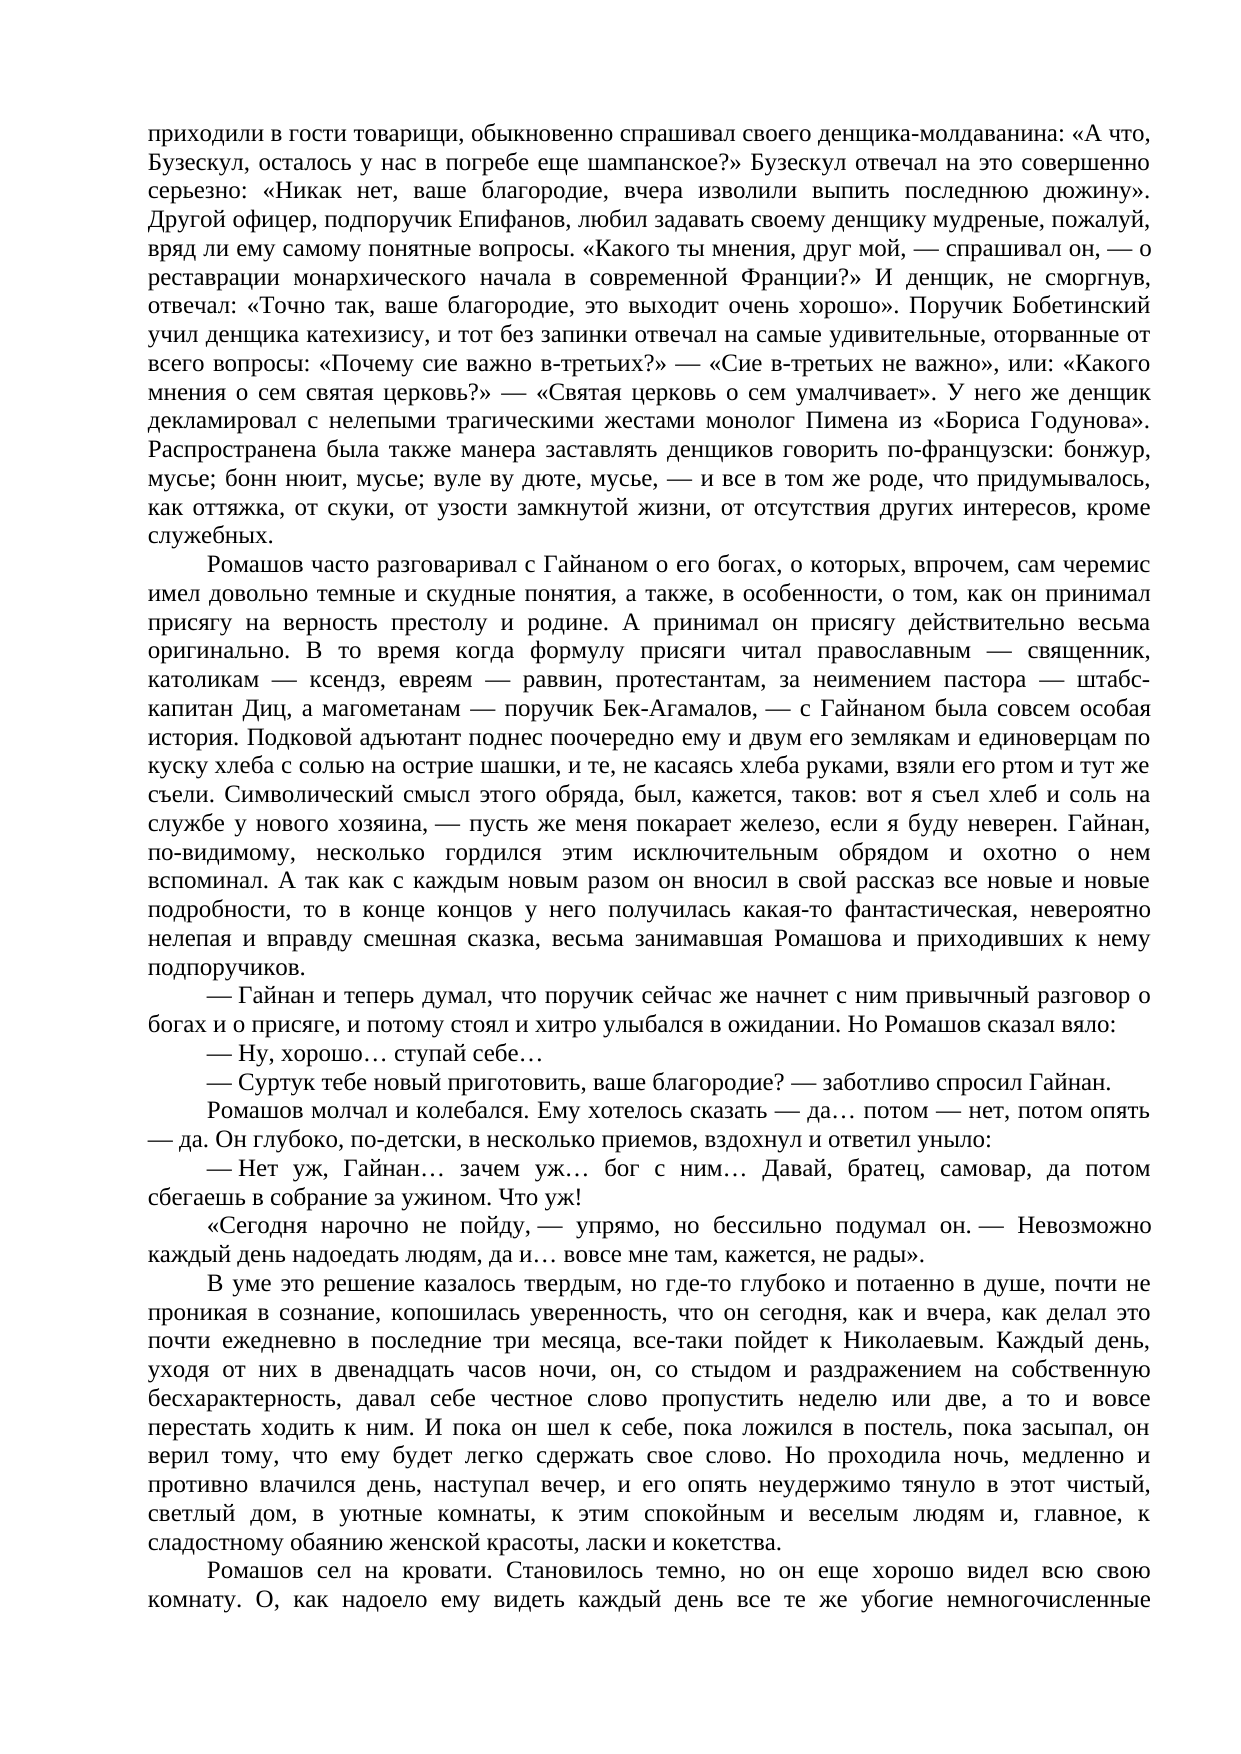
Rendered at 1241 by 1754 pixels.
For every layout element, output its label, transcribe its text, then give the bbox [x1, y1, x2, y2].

text — Ну, хорошо… ступай себе… [148, 1038, 1152, 1067]
text Ромашов молчал и колебался. Ему хотелось сказать — да… потом — нет, потом опять — да. Он глубоко, по-детски, в несколько приемов, вздохнул и ответил уныло: [148, 1096, 1152, 1153]
text приходили в гости товарищи, обыкновенно спрашивал своего денщика-молдаванина: «А что, Бузескул, осталось у нас в погребе еще шампанское?» Бузескул отвечал на это совершенно серьезно: «Никак нет, ваше благородие, вчера изволили выпить последнюю дюжину». Другой офицер, подпоручик Епифанов, любил задавать своему денщику мудреные, пожалуй, вряд ли ему самому понятные вопросы. «Какого ты мнения, друг мой, — спрашивал он, — о реставрации монархического начала в современной Франции?» И денщик, не сморгнув, отвечал: «Точно так, ваше благородие, это выходит очень хорошо». Поручик Бобетинский учил денщика катехизису, и тот без запинки отвечал на самые удивительные, оторванные от всего вопросы: «Почему сие важно в-третьих?» — «Сие в-третьих не важно», или: «Какого мнения о сем святая церковь?» — «Святая церковь о сем умалчивает». У него же денщик декламировал с нелепыми трагическими жестами монолог Пимена из «Бориса Годунова». Распространена была также манера заставлять денщиков говорить по-французски: бонжур, мусье; бонн нюит, мусье; вуле ву дюте, мусье, — и все в том же роде, что придумывалось, как оттяжка, от скуки, от узости замкнутой жизни, от отсутствия других интересов, кроме служебных. [148, 118, 1152, 549]
text Ромашов часто разговаривал с Гайнаном о его богах, о которых, впрочем, сам черемис имел довольно темные и скудные понятия, а также, в особенности, о том, как он принимал присягу на верность престолу и родине. А принимал он присягу действительно весьма оригинально. В то время когда формулу присяги читал православным — священник, католикам — ксендз, евреям — раввин, протестантам, за неимением пастора — штабс-капитан Диц, а магометанам — поручик Бек-Агамалов, — с Гайнаном была совсем особая история. Подковой адъютант поднес поочередно ему и двум его землякам и единоверцам по куску хлеба с солью на острие шашки, и те, не касаясь хлеба руками, взяли его ртом и тут же съели. Символический смысл этого обряда, был, кажется, таков: вот я съел хлеб и соль на службе у нового хозяина, — пусть же меня покарает железо, если я буду неверен. Гайнан, по-видимому, несколько гордился этим исключительным обрядом и охотно о нем вспоминал. А так как с каждым новым разом он вносил в свой рассказ все новые и новые подробности, то в конце концов у него получилась какая-то фантастическая, невероятно нелепая и вправду смешная сказка, весьма занимавшая Ромашова и приходивших к нему подпоручиков. [148, 549, 1152, 981]
text Ромашов сел на кровати. Становилось темно, но он еще хорошо видел всю свою комнату. О, как надоело ему видеть каждый день все те же убогие немногочисленные [148, 1556, 1152, 1613]
text В уме это решение казалось твердым, но где-то глубоко и потаенно в душе, почти не проникая в сознание, копошилась уверенность, что он сегодня, как и вчера, как делал это почти ежедневно в последние три месяца, все-таки пойдет к Николаевым. Каждый день, уходя от них в двенадцать часов ночи, он, со стыдом и раздражением на собственную бесхарактерность, давал себе честное слово пропустить неделю или две, а то и вовсе перестать ходить к ним. И пока он шел к себе, пока ложился в постель, пока засыпал, он верил тому, что ему будет легко сдержать свое слово. Но проходила ночь, медленно и противно влачился день, наступал вечер, и его опять неудержимо тянуло в этот чистый, светлый дом, в уютные комнаты, к этим спокойным и веселым людям и, главное, к сладостному обаянию женской красоты, ласки и кокетства. [148, 1268, 1152, 1556]
text — Суртук тебе новый приготовить, ваше благородие? — заботливо спросил Гайнан. [148, 1067, 1152, 1096]
text «Сегодня нарочно не пойду, — упрямо, но бессильно подумал он. — Невозможно каждый день надоедать людям, да и… вовсе мне там, кажется, не рады». [148, 1211, 1152, 1268]
text — Гайнан и теперь думал, что поручик сейчас же начнет с ним привычный разговор о богах и о присяге, и потому стоял и хитро улыбался в ожидании. Но Ромашов сказал вяло: [148, 981, 1152, 1038]
text — Нет уж, Гайнан… зачем уж… бог с ним… Давай, братец, самовар, да потом сбегаешь в собрание за ужином. Что уж! [148, 1153, 1152, 1211]
